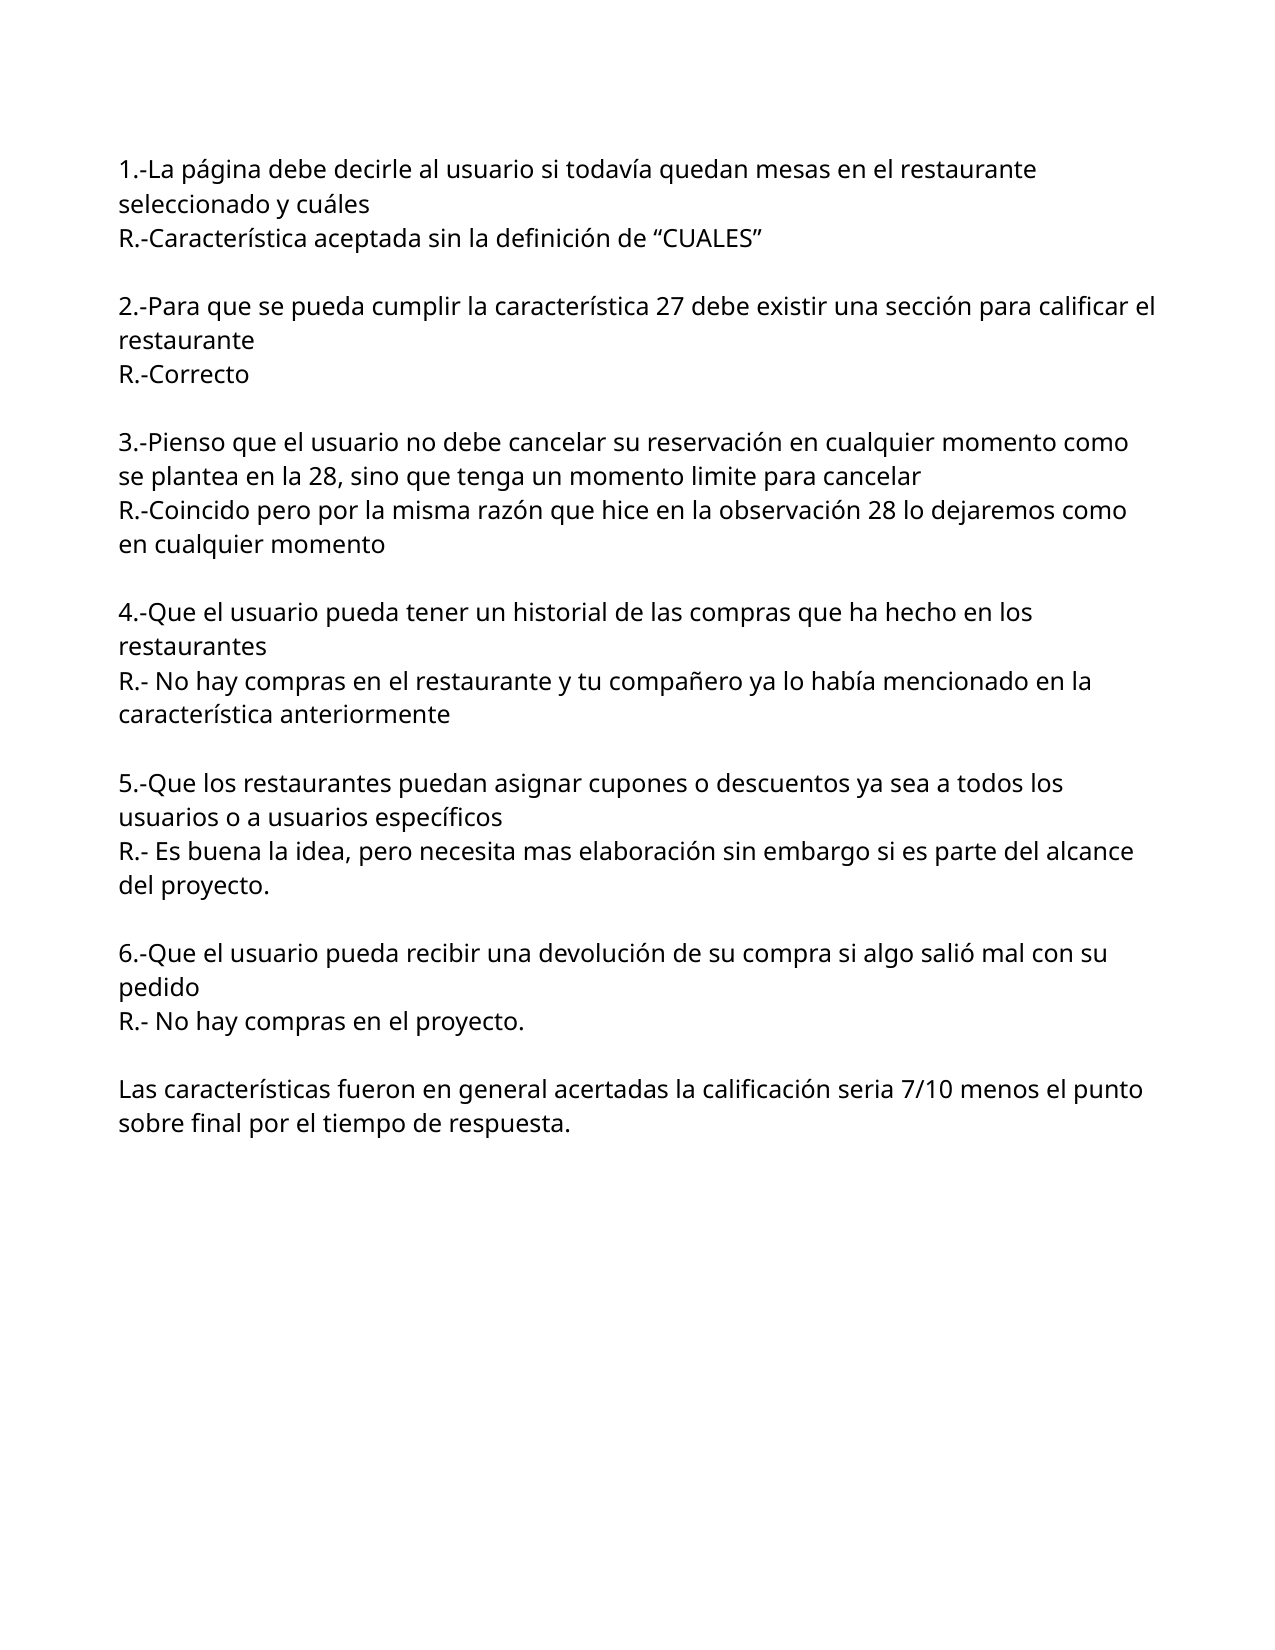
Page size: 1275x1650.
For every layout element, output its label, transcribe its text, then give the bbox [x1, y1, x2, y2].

text 6.-Que el usuario pueda recibir una devolución de su compra si algo salió mal con su pedido [118, 936, 1157, 1004]
text R.-Coincido pero por la misma razón que hice en la observación 28 lo dejaremos como en cualquier momento [118, 493, 1157, 561]
text 1.-La página debe decirle al usuario si todavía quedan mesas en el restaurante seleccionado y cuáles [118, 152, 1157, 220]
text 5.-Que los restaurantes puedan asignar cupones o descuentos ya sea a todos los usuarios o a usuarios específicos [118, 765, 1157, 833]
text R.- Es buena la idea, pero necesita mas elaboración sin embargo si es parte del alcance del proyecto. [118, 833, 1157, 902]
text R.-Característica aceptada sin la definición de “CUALES” [118, 220, 1157, 254]
text Las características fueron en general acertadas la calificación seria 7/10 menos el punto sobre final por el tiempo de respuesta. [118, 1072, 1157, 1140]
text R.- No hay compras en el proyecto. [118, 1004, 1157, 1038]
text 2.-Para que se pueda cumplir la característica 27 debe existir una sección para calificar el restaurante [118, 288, 1157, 357]
text R.- No hay compras en el restaurante y tu compañero ya lo había mencionado en la característica anteriormente [118, 663, 1157, 731]
text R.-Correcto [118, 357, 1157, 391]
text 3.-Pienso que el usuario no debe cancelar su reservación en cualquier momento como se plantea en la 28, sino que tenga un momento limite para cancelar [118, 425, 1157, 493]
text 4.-Que el usuario pueda tener un historial de las compras que ha hecho en los restaurantes [118, 595, 1157, 663]
